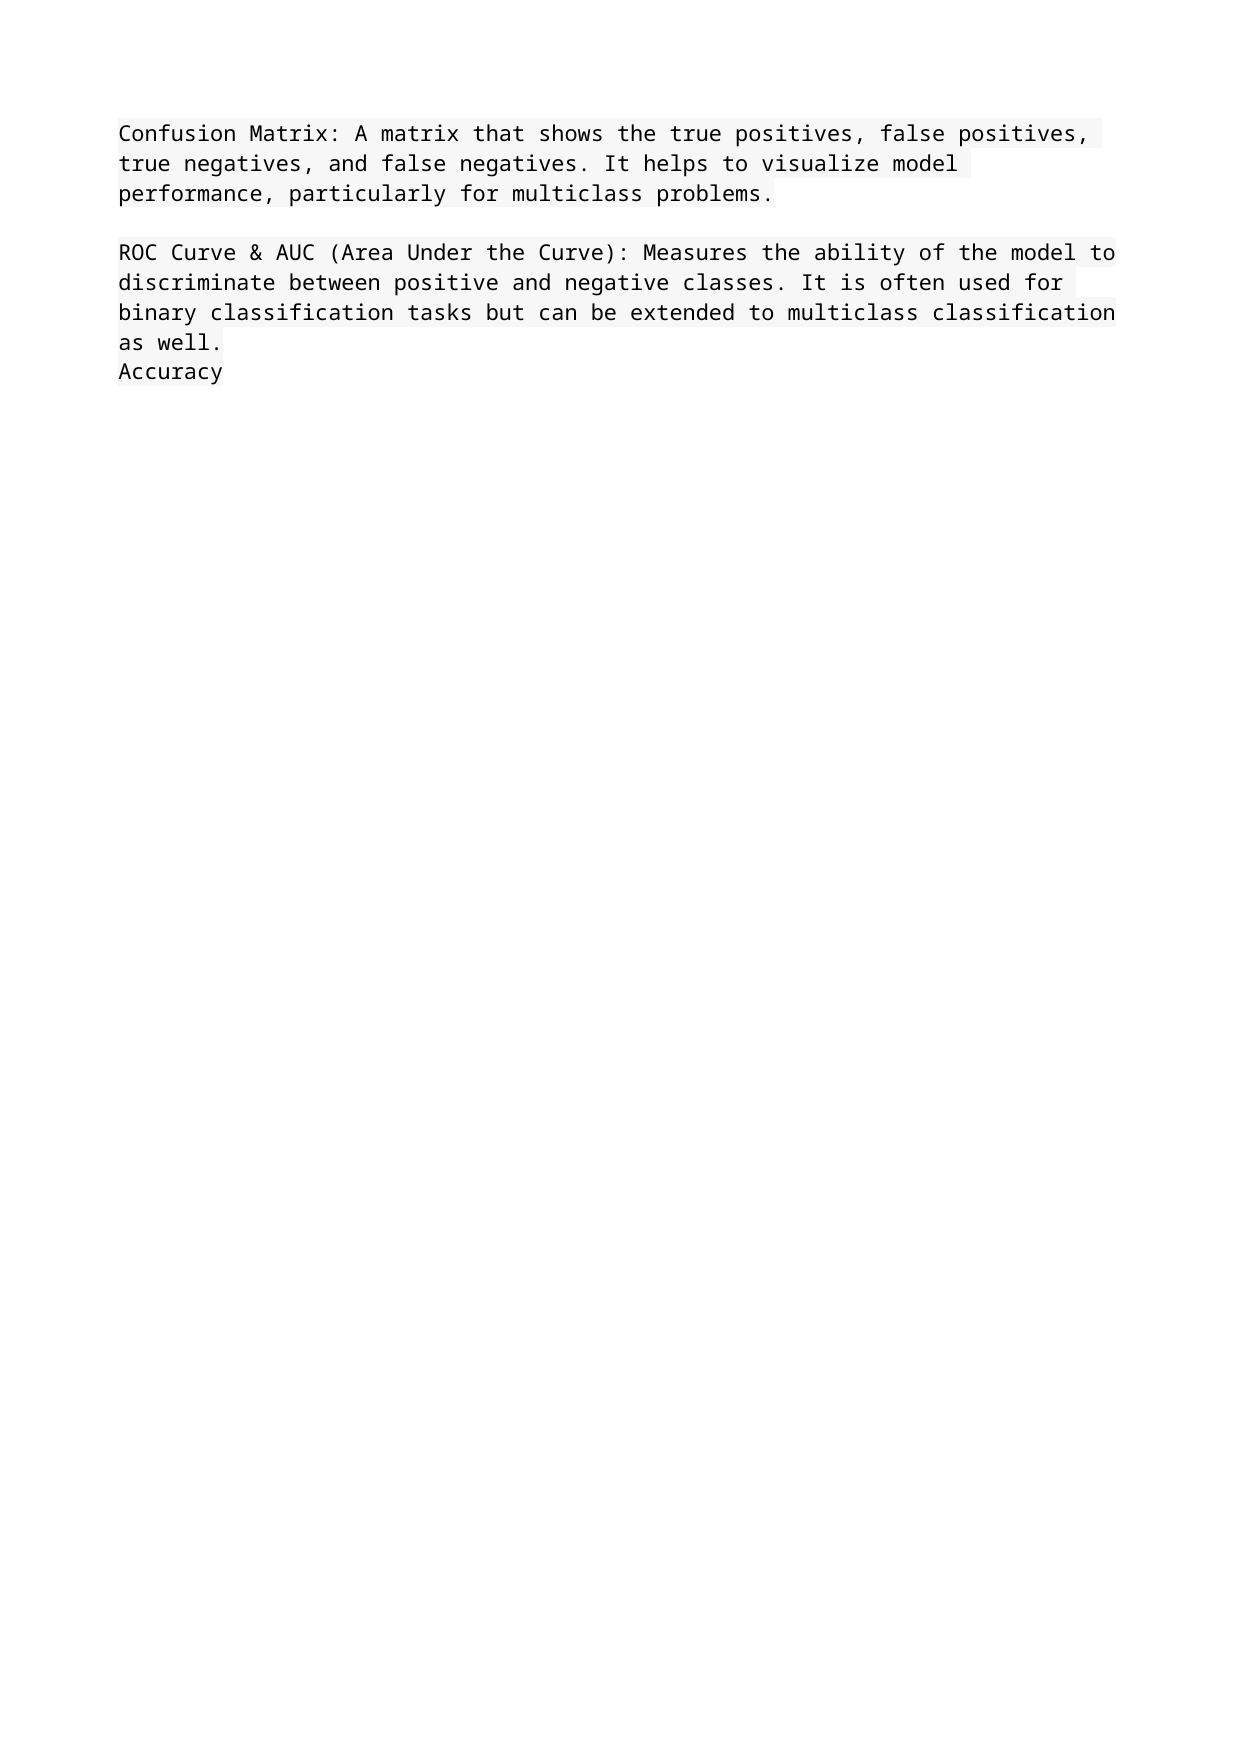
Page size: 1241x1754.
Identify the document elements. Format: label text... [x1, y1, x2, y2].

text Confusion Matrix: A matrix that shows the true positives, false positives, true negatives, and false negatives. It helps to visualize model performance, particularly for multiclass problems. [118, 118, 1122, 207]
text ROC Curve & AUC (Area Under the Curve): Measures the ability of the model to discriminate between positive and negative classes. It is often used for binary classification tasks but can be extended to multiclass classification as well. [118, 237, 1122, 356]
text Accuracy [118, 356, 1122, 386]
